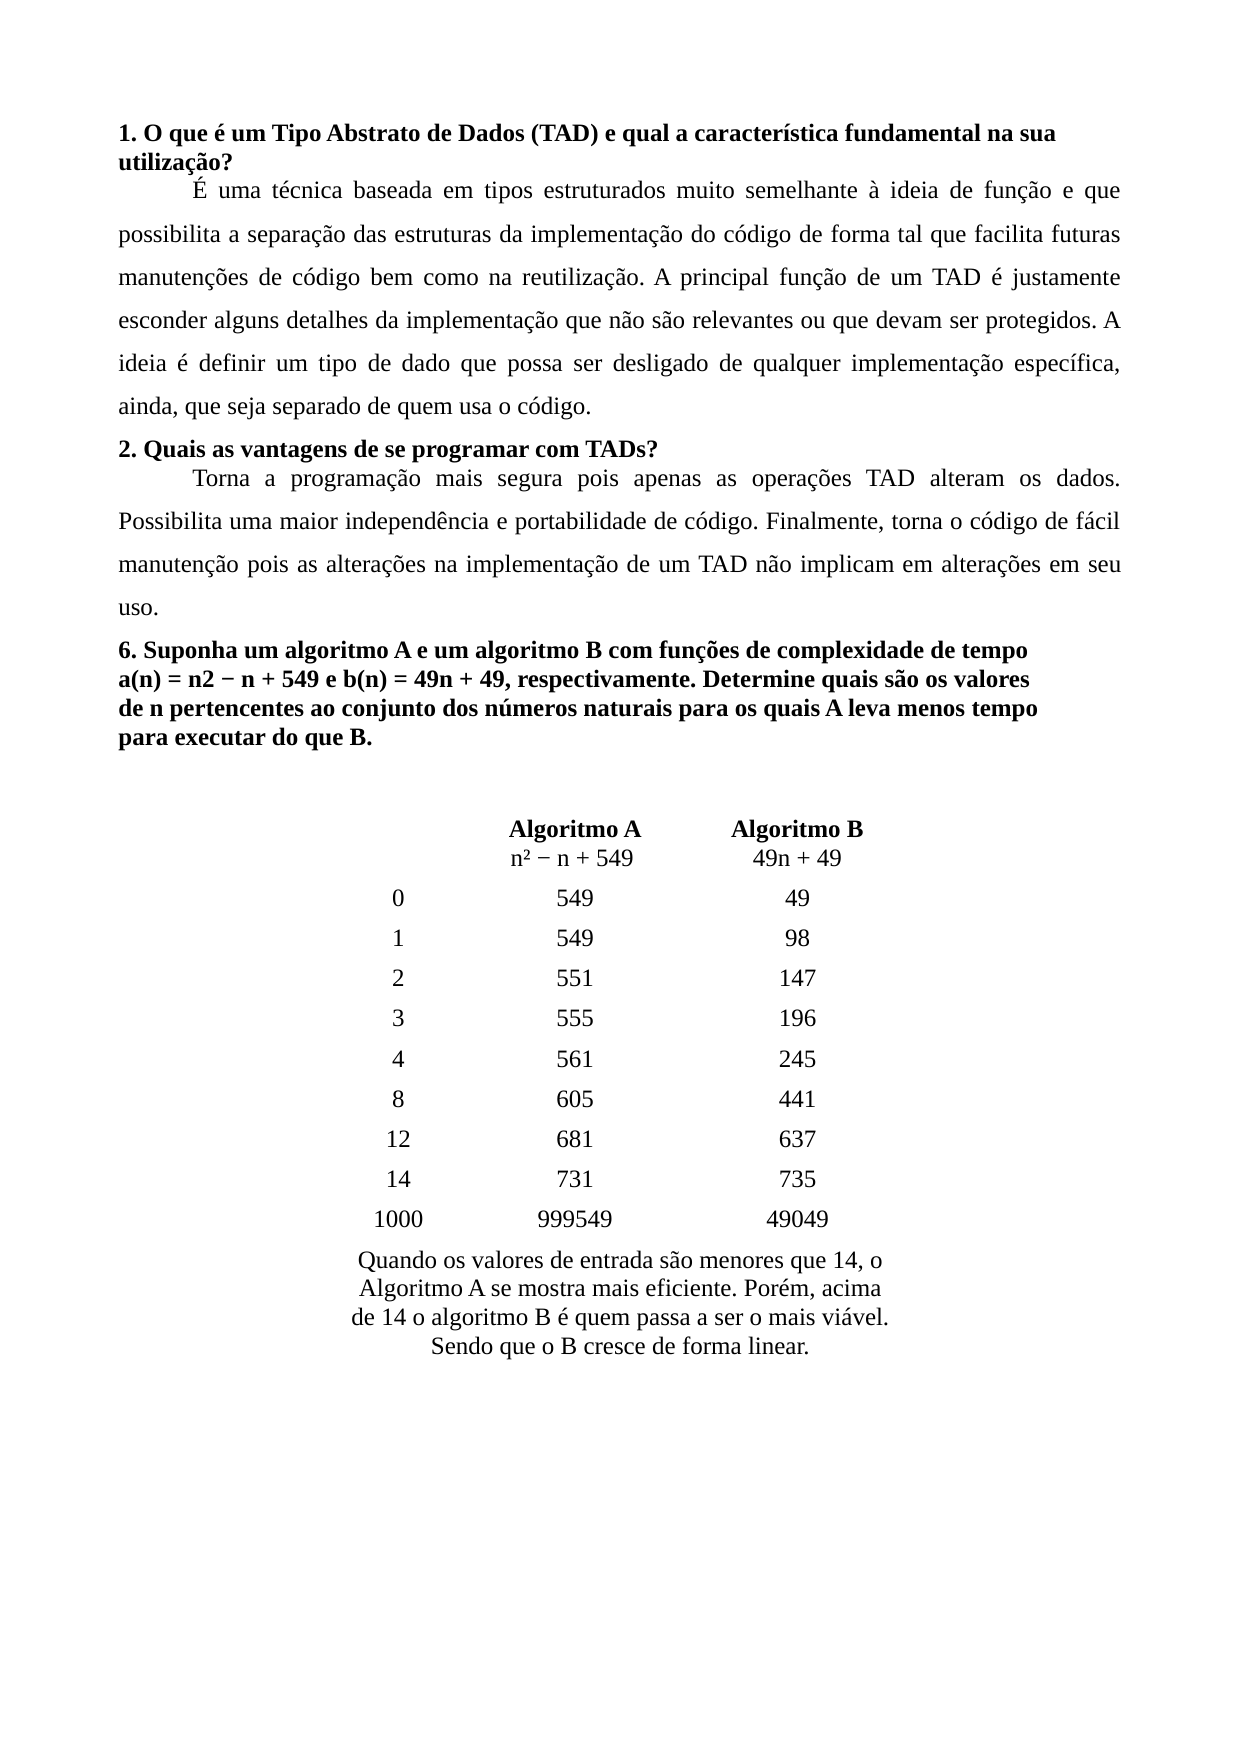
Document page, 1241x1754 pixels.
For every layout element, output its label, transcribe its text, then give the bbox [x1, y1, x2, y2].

table_cell 49 [693, 877, 901, 917]
text a(n) = n2 − n + 549 e b(n) = 49n + 49, respectivamente. Determine quais são os valores [118, 664, 1122, 693]
text É uma técnica baseada em tipos estruturados muito semelhante à ideia de função e que possibilita a separação das estruturas da implementação do código de forma tal que facilita futuras manutenções de código bem como na reutilização. A principal função de um TAD é justamente esconder alguns detalhes da implementação que não são relevantes ou que devam ser protegidos. A ideia é definir um tipo de dado que possa ser desligado de qualquer implementação específica, ainda, que seja separado de quem usa o código. [118, 176, 1122, 420]
table_cell 1000 [339, 1199, 457, 1239]
table_cell 561 [457, 1038, 693, 1078]
table_cell 14 [339, 1159, 457, 1199]
table_cell 549 [457, 917, 693, 957]
table_cell 637 [693, 1118, 901, 1158]
text de n pertencentes ao conjunto dos números naturais para os quais A leva menos tempo [118, 693, 1122, 722]
table_cell 1 [339, 917, 457, 957]
table_cell 441 [693, 1078, 901, 1118]
table_cell 0 [339, 877, 457, 917]
text 6. Suponha um algoritmo A e um algoritmo B com funções de complexidade de tempo [118, 636, 1122, 664]
table_cell 605 [457, 1078, 693, 1118]
table_cell 196 [693, 998, 901, 1038]
table_header Algoritmo A n² − n + 549 [457, 808, 693, 877]
table_cell 555 [457, 998, 693, 1038]
table_cell 735 [693, 1159, 901, 1199]
table_cell 98 [693, 917, 901, 957]
table_header Algoritmo B 49n + 49 [693, 808, 901, 877]
table_cell Quando os valores de entrada são menores que 14, o Algoritmo A se mostra mais eficiente. Porém, acima de 14 o algoritmo B é quem passa a ser o mais viável. Sendo que o B cresce de forma linear. [339, 1239, 901, 1365]
table_cell 681 [457, 1118, 693, 1158]
table_header [339, 808, 457, 877]
table_cell 12 [339, 1118, 457, 1158]
table_cell 551 [457, 958, 693, 998]
table_cell 999549 [457, 1199, 693, 1239]
table_cell 147 [693, 958, 901, 998]
table_cell 731 [457, 1159, 693, 1199]
table_cell 549 [457, 877, 693, 917]
table_cell 8 [339, 1078, 457, 1118]
text para executar do que B. [118, 722, 1122, 751]
table_cell 3 [339, 998, 457, 1038]
table_cell 245 [693, 1038, 901, 1078]
table_cell 4 [339, 1038, 457, 1078]
text Torna a programação mais segura pois apenas as operações TAD alteram os dados. Possibilita uma maior independência e portabilidade de código. Finalmente, torna o código de fácil manutenção pois as alterações na implementação de um TAD não implicam em alterações em seu uso. [118, 463, 1122, 621]
text 1. O que é um Tipo Abstrato de Dados (TAD) e qual a característica fundamental na sua utilização? [118, 118, 1122, 176]
table_cell 49049 [693, 1199, 901, 1239]
text 2. Quais as vantagens de se programar com TADs? [118, 434, 1122, 463]
table_cell 2 [339, 958, 457, 998]
